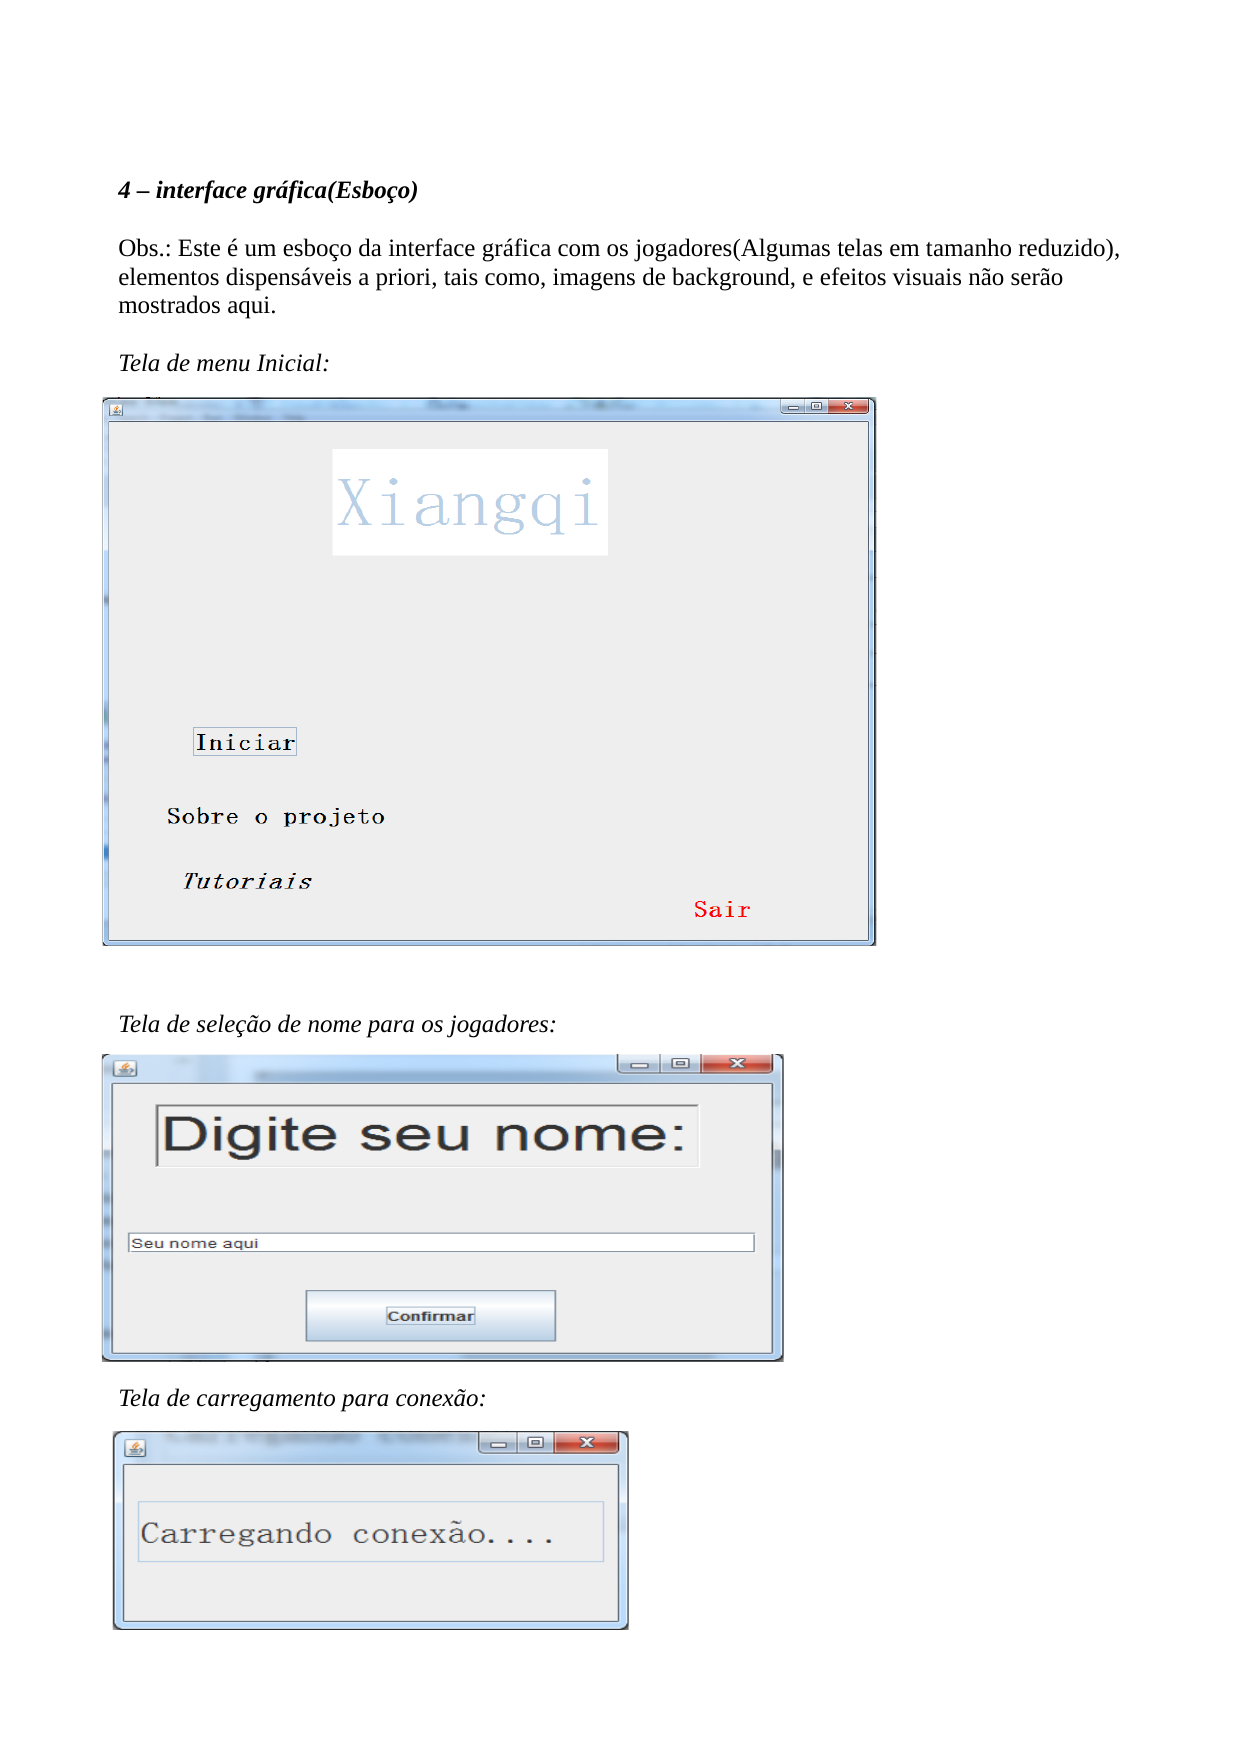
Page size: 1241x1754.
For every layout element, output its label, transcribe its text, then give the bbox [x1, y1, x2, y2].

picture [102, 397, 877, 946]
picture [112, 1431, 629, 1630]
picture [101, 1054, 784, 1362]
text Tela de carregamento para conexão: [118, 1383, 1122, 1412]
text Tela de seleção de nome para os jogadores: [118, 1009, 1122, 1038]
text Obs.: Este é um esboço da interface gráfica com os jogadores(Algumas telas em tamanho reduzido), elementos dispensáveis a priori, tais como, imagens de background, e efeitos visuais não serão mostrados aqui. [118, 233, 1122, 319]
text 4 – interface gráfica(Esboço) [118, 176, 1122, 204]
text Tela de menu Inicial: [118, 348, 1122, 377]
